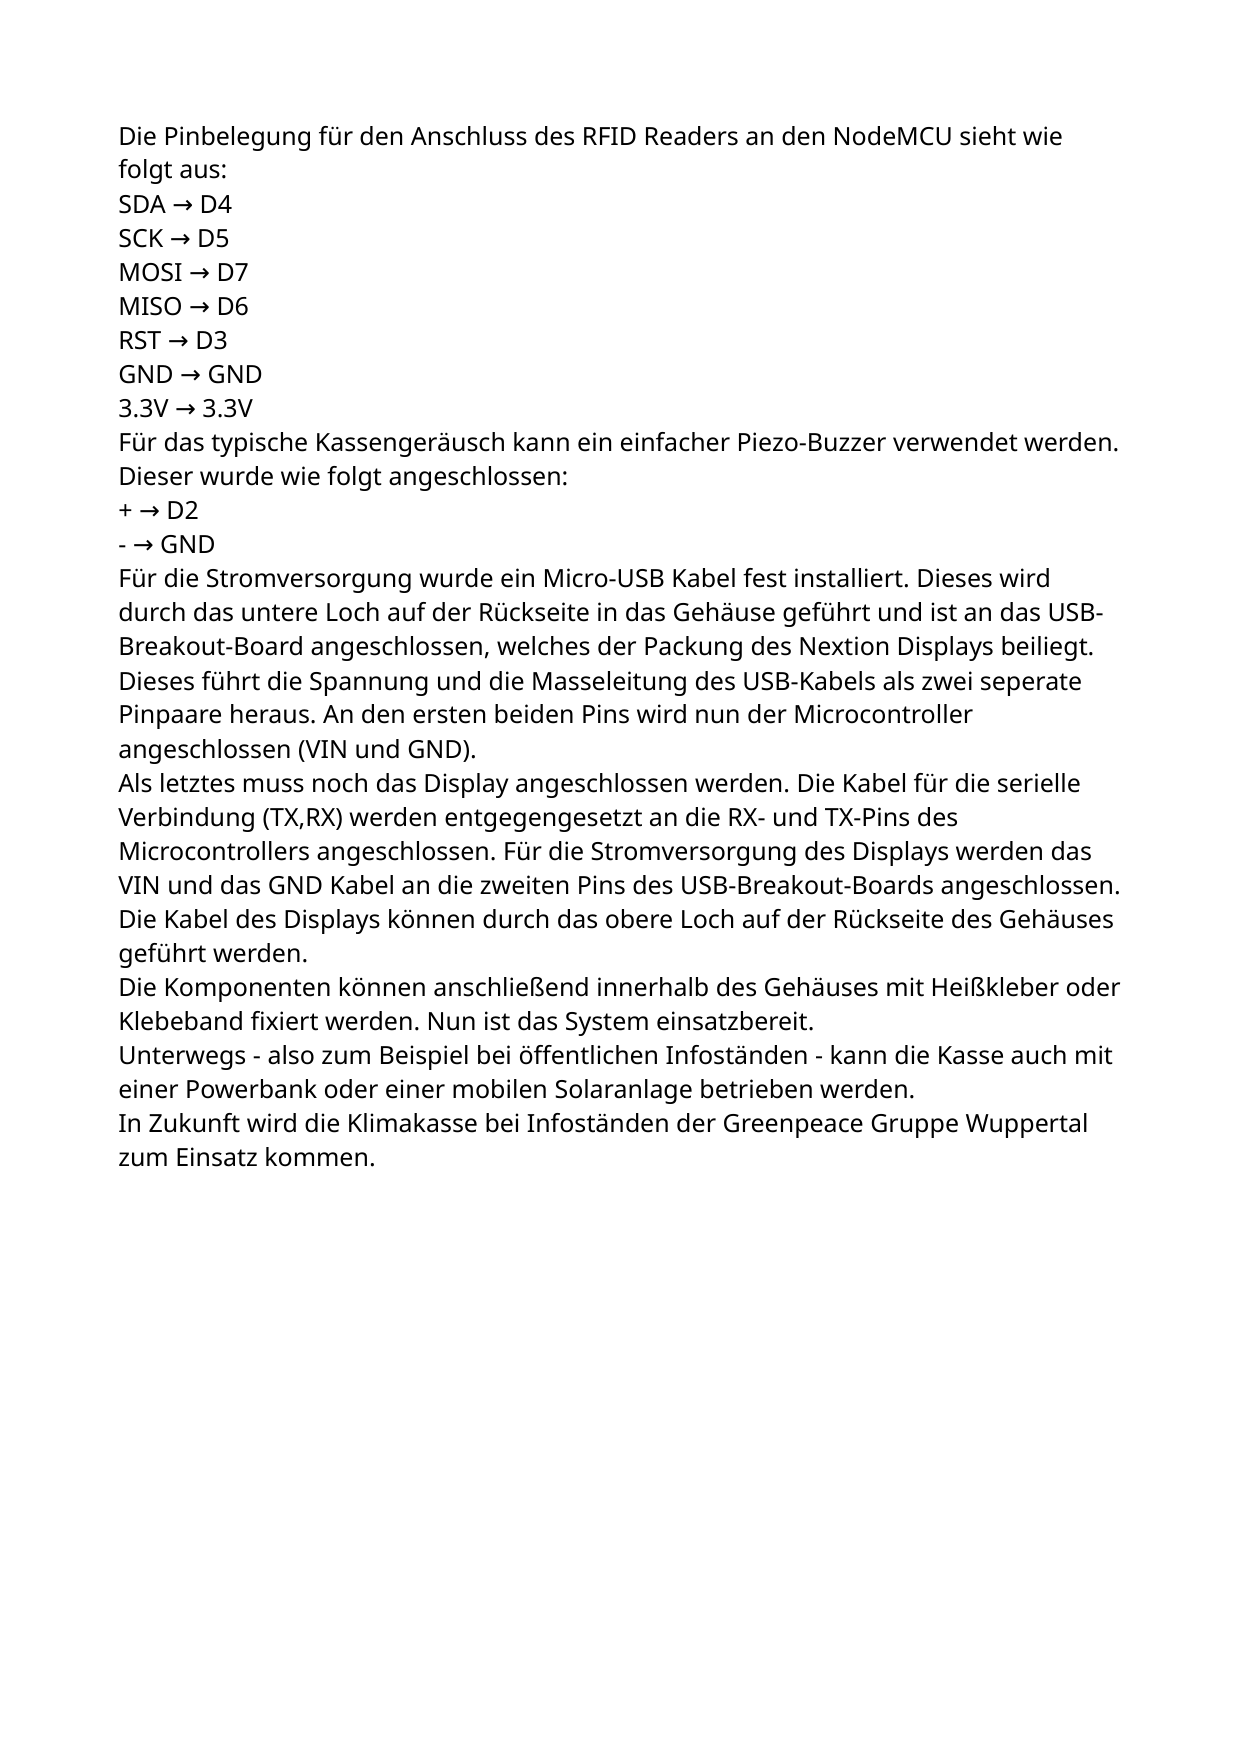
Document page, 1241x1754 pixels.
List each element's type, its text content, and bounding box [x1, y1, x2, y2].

text Die Pinbelegung für den Anschluss des RFID Readers an den NodeMCU sieht wie folgt aus: [118, 118, 1122, 186]
text GND → GND [118, 357, 1122, 391]
text - → GND [118, 527, 1122, 561]
text 3.3V → 3.3V [118, 391, 1122, 425]
text + → D2 [118, 493, 1122, 527]
text SCK → D5 [118, 220, 1122, 254]
text SDA → D4 [118, 186, 1122, 220]
text RST → D3 [118, 322, 1122, 357]
text MOSI → D7 [118, 254, 1122, 288]
text Die Komponenten können anschließend innerhalb des Gehäuses mit Heißkleber oder Klebeband fixiert werden. Nun ist das System einsatzbereit. [118, 970, 1122, 1038]
text Für das typische Kassengeräusch kann ein einfacher Piezo-Buzzer verwendet werden. Dieser wurde wie folgt angeschlossen: [118, 425, 1122, 493]
text Für die Stromversorgung wurde ein Micro-USB Kabel fest installiert. Dieses wird durch das untere Loch auf der Rückseite in das Gehäuse geführt und ist an das USB-Breakout-Board angeschlossen, welches der Packung des Nextion Displays beiliegt. Dieses führt die Spannung und die Masseleitung des USB-Kabels als zwei seperate Pinpaare heraus. An den ersten beiden Pins wird nun der Microcontroller angeschlossen (VIN und GND). [118, 561, 1122, 765]
text Unterwegs - also zum Beispiel bei öffentlichen Infoständen - kann die Kasse auch mit einer Powerbank oder einer mobilen Solaranlage betrieben werden. [118, 1038, 1122, 1106]
text Als letztes muss noch das Display angeschlossen werden. Die Kabel für die serielle Verbindung (TX,RX) werden entgegengesetzt an die RX- und TX-Pins des Microcontrollers angeschlossen. Für die Stromversorgung des Displays werden das VIN und das GND Kabel an die zweiten Pins des USB-Breakout-Boards angeschlossen. [118, 765, 1122, 902]
text MISO → D6 [118, 288, 1122, 322]
text Die Kabel des Displays können durch das obere Loch auf der Rückseite des Gehäuses geführt werden. [118, 902, 1122, 970]
text In Zukunft wird die Klimakasse bei Infoständen der Greenpeace Gruppe Wuppertal zum Einsatz kommen. [118, 1106, 1122, 1174]
